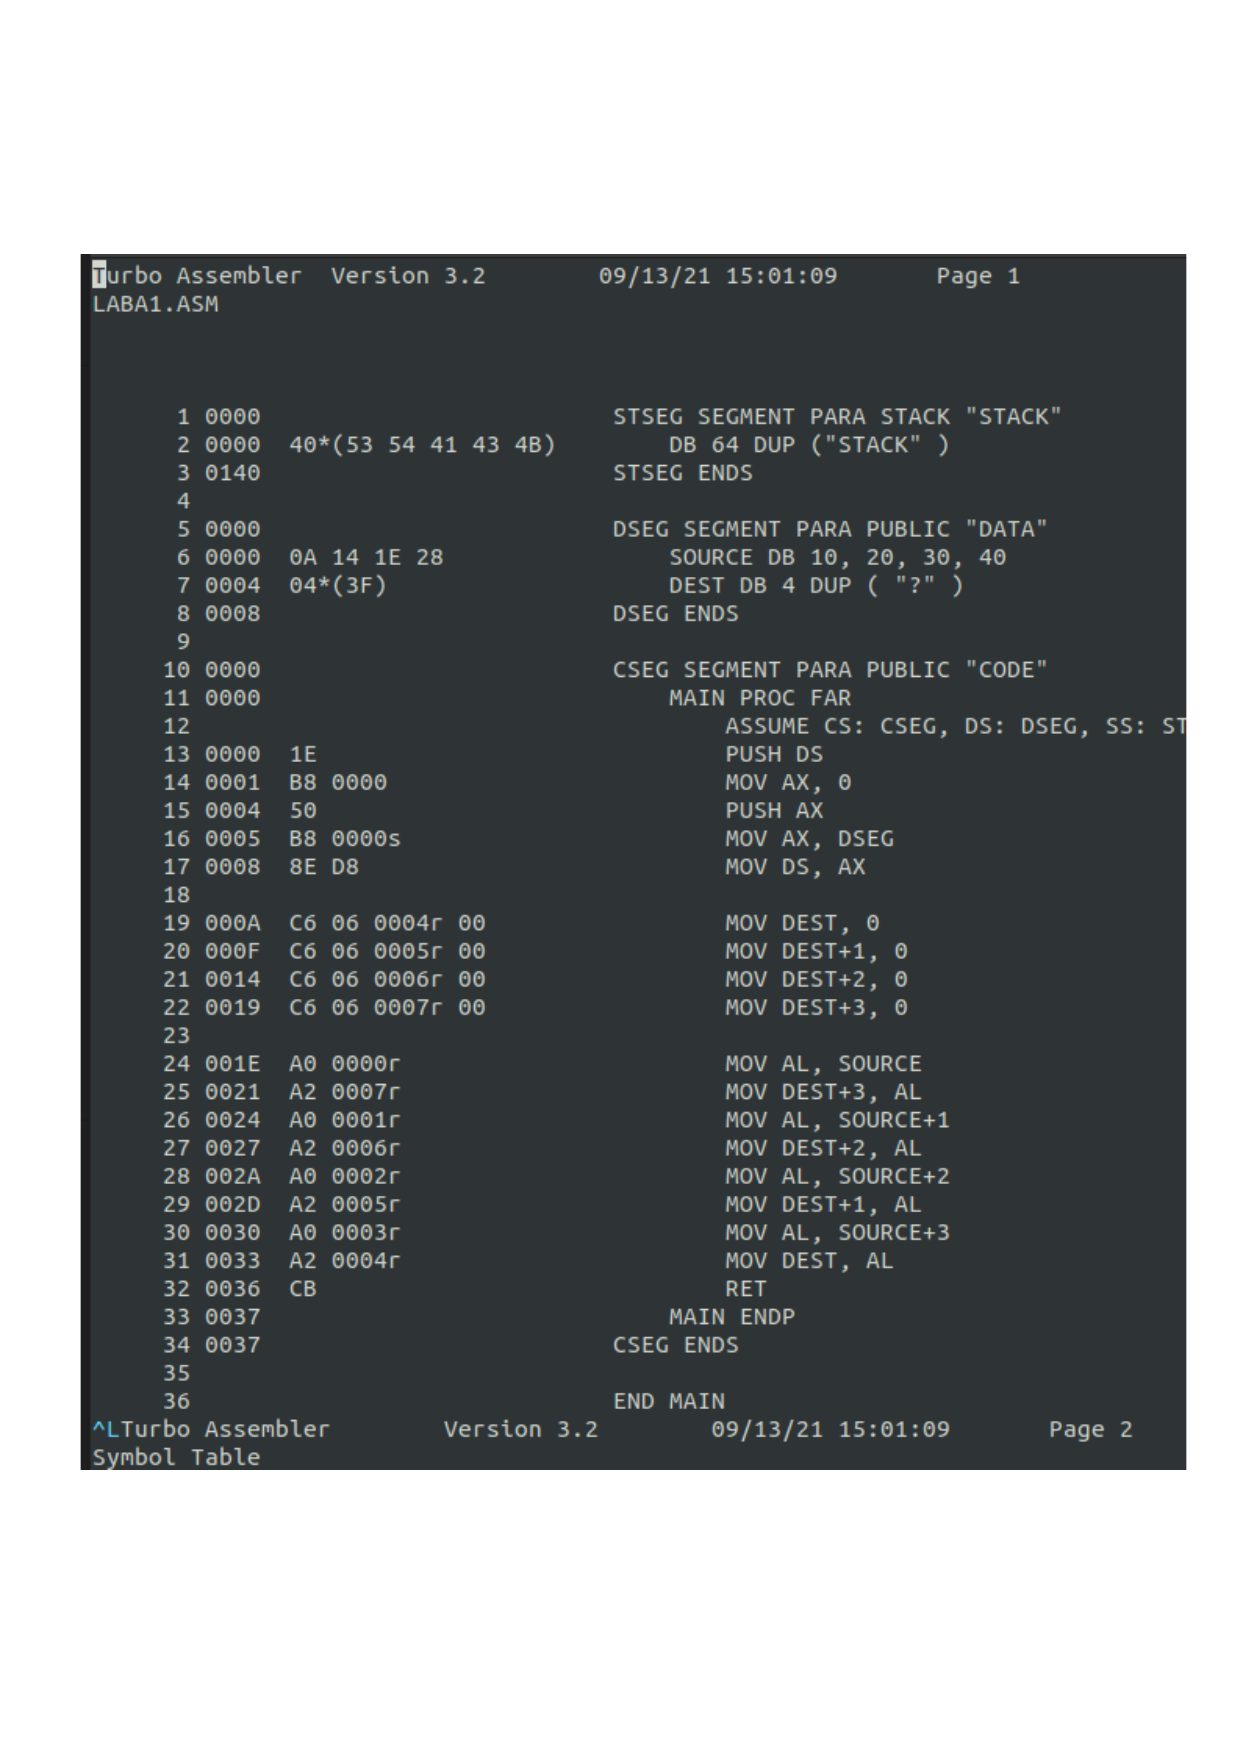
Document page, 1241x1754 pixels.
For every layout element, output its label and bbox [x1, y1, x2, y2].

picture [80, 254, 1187, 1470]
